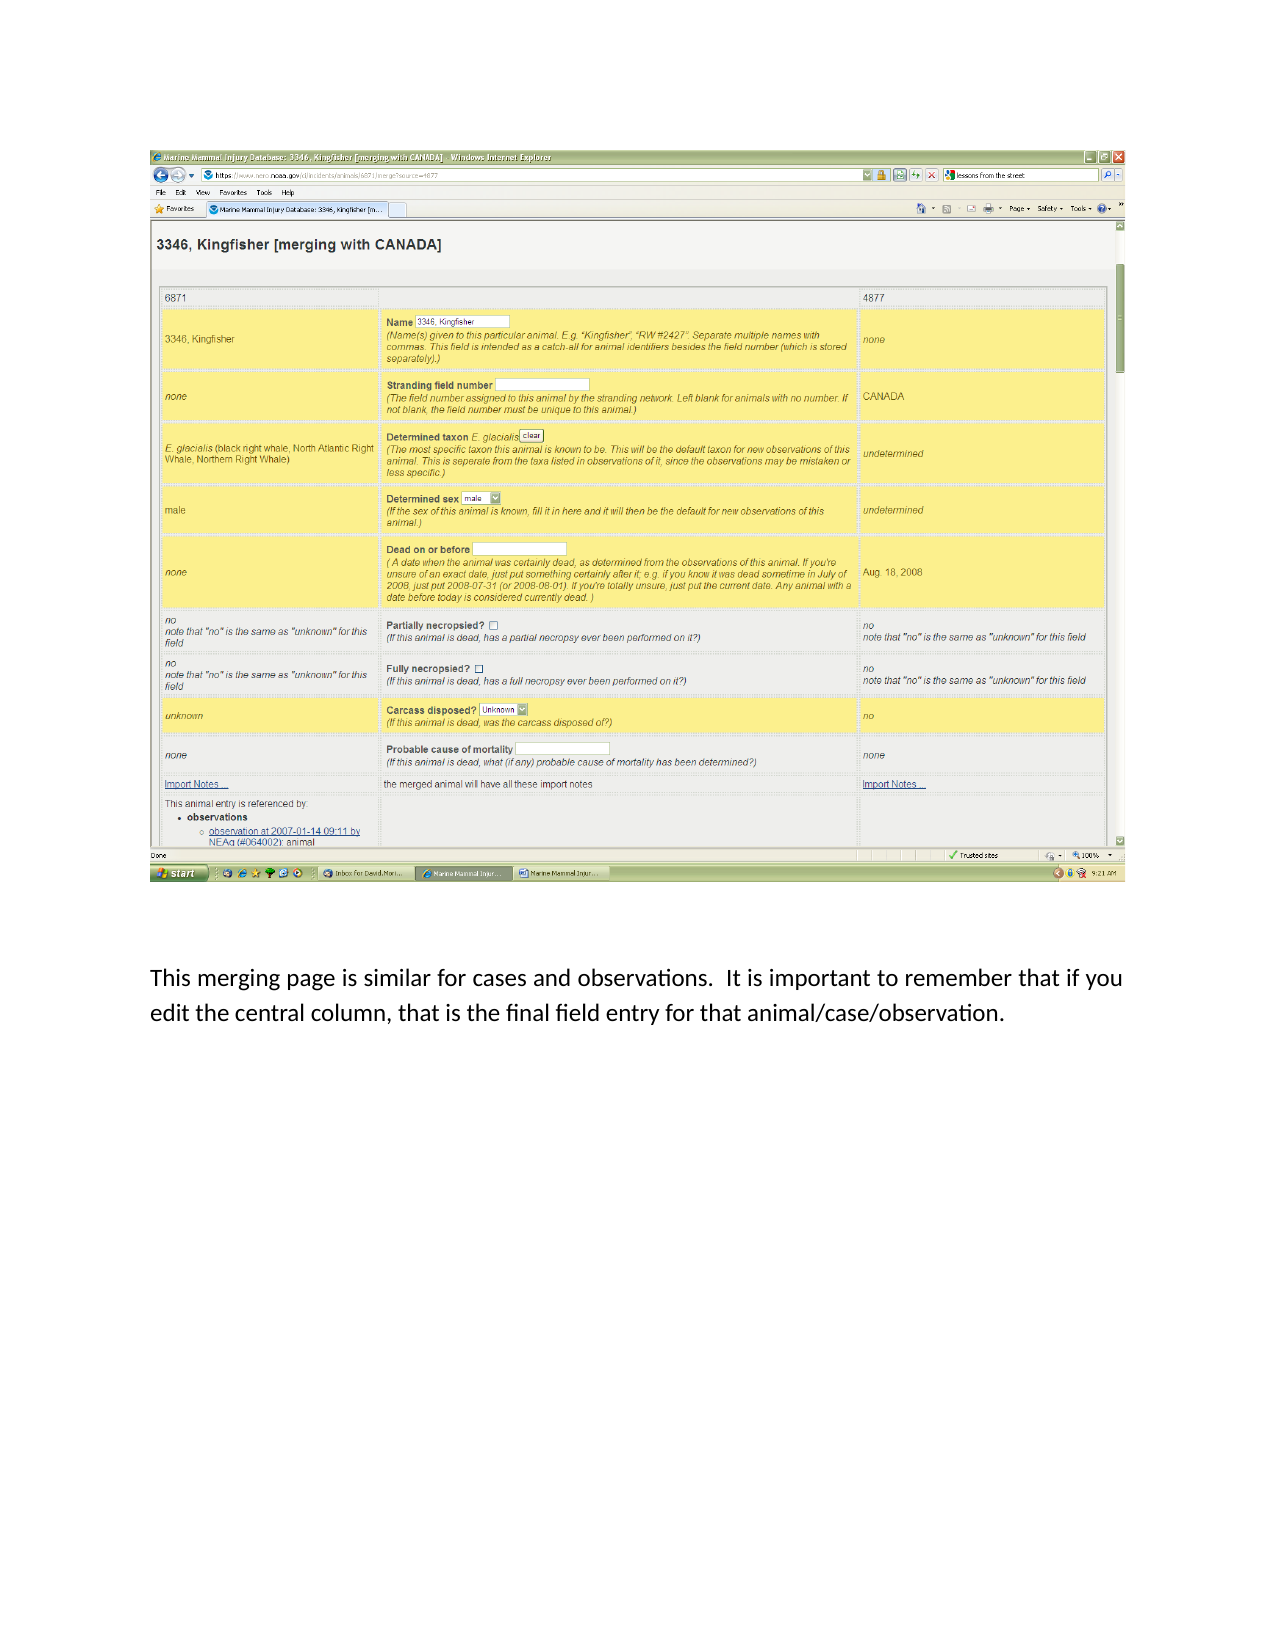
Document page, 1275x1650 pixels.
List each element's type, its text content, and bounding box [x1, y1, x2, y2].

text This merging page is similar for cases and observations. It is important to remember that if you edit the central column, that is the final field entry for that animal/case/observation. [150, 962, 1125, 1028]
picture [150, 150, 1125, 882]
